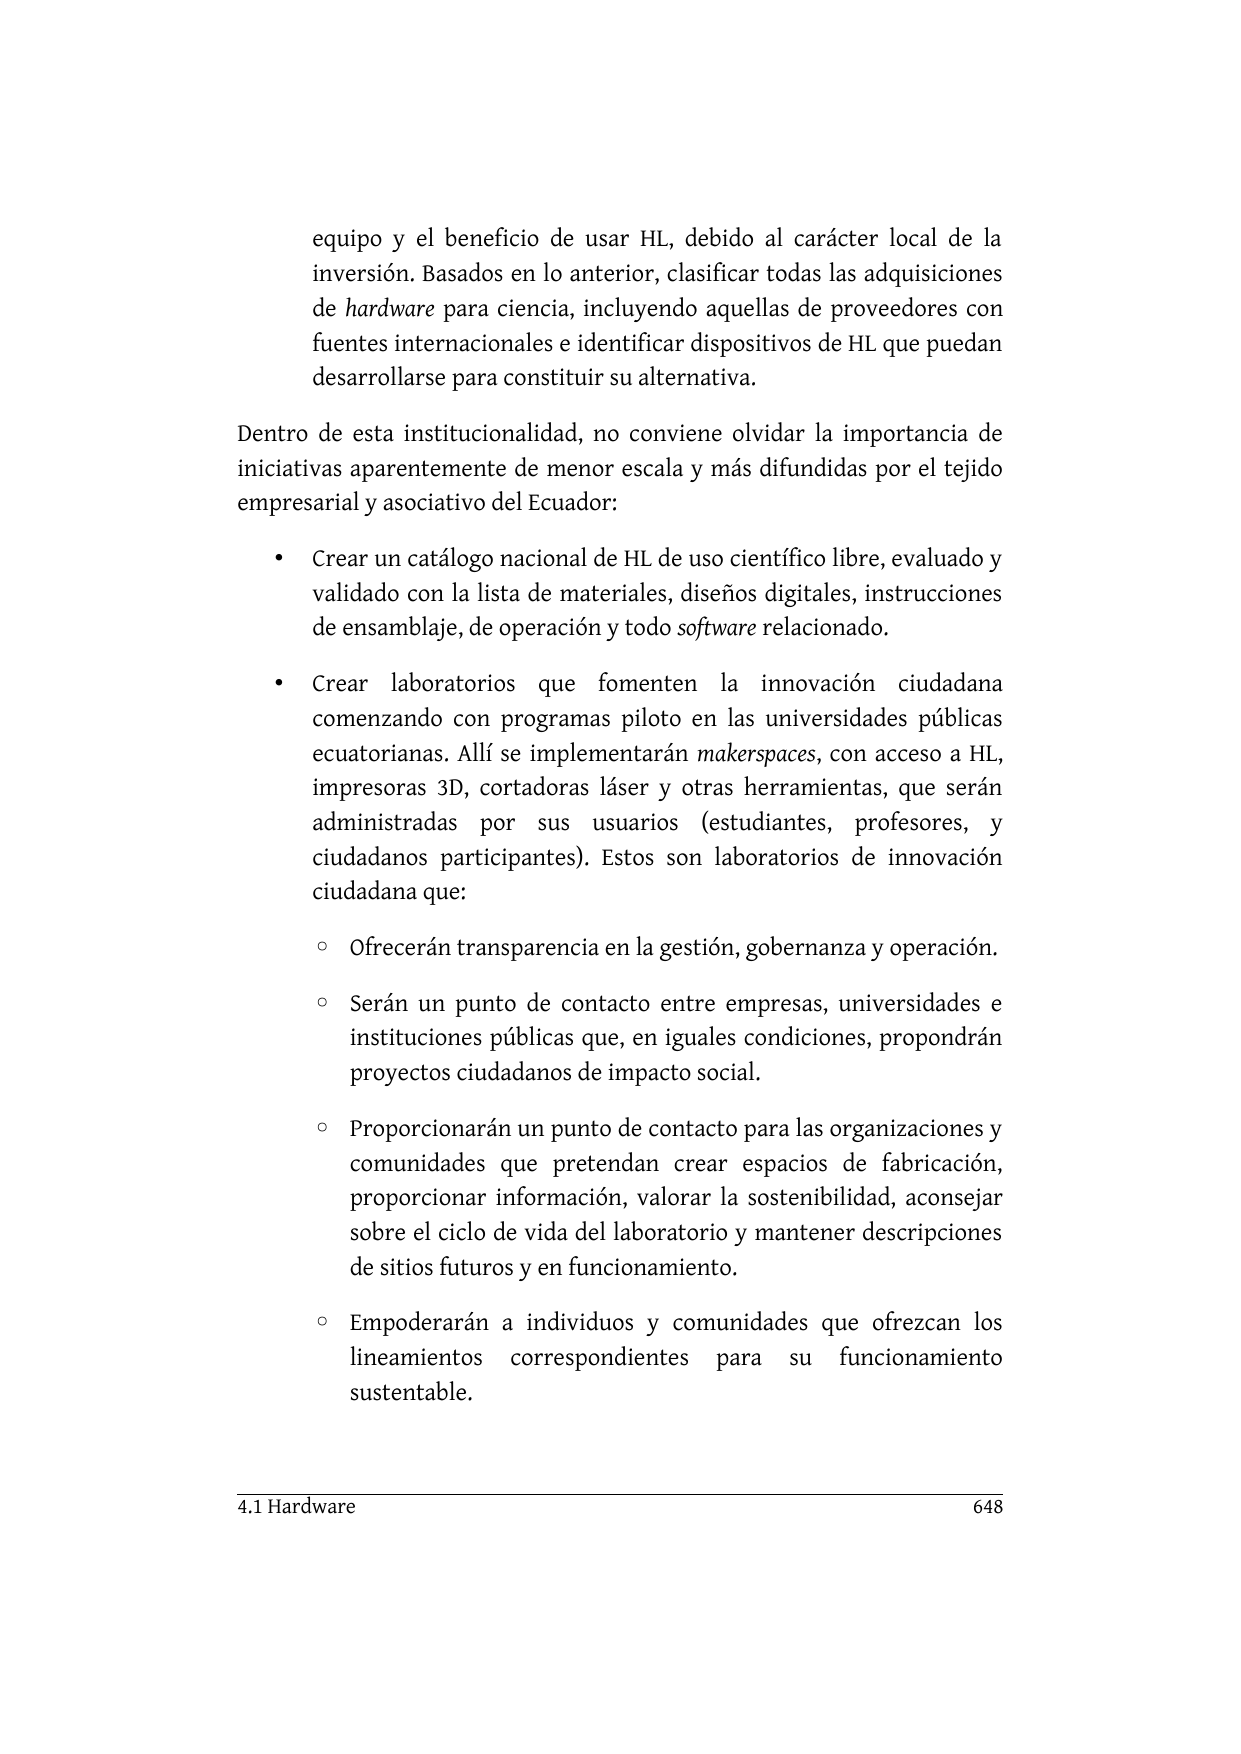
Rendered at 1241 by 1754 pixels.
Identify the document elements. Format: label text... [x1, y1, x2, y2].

list Crear un catálogo nacional de HL de uso científico libre, evaluado y validado con la lista de materiales, diseños digitales, instrucciones de ensamblaje, de operación y todo software relacionado. [274, 544, 1003, 643]
list Ofrecerán transparencia en la gestión, gobernanza y operación. [312, 933, 1003, 962]
list Empoderarán a individuos y comunidades que ofrezcan los lineamientos correspondientes para su funcionamiento sustentable. [312, 1309, 1003, 1407]
list equipo y el beneficio de usar HL, debido al carácter local de la inversión. Basados en lo anterior, clasificar todas las adquisiciones de hardware para ciencia, incluyendo aquellas de proveedores con fuentes internacionales e identificar dispositivos de HL que puedan desarrollarse para constituir su alternativa. [274, 225, 1003, 393]
text Dentro de esta institucionalidad, no conviene olvidar la importancia de iniciativas aparentemente de menor escala y más difundidas por el tejido empresarial y asociativo del Ecuador: [237, 419, 1003, 518]
list Serán un punto de contacto entre empresas, universidades e instituciones públicas que, en iguales condiciones, propondrán proyectos ciudadanos de impacto social. [312, 989, 1003, 1088]
list Proporcionarán un punto de contacto para las organizaciones y comunidades que pretendan crear espacios de fabricación, proporcionar información, valorar la sostenibilidad, aconsejar sobre el ciclo de vida del laboratorio y mantener descripciones de sitios futuros y en funcionamiento. [312, 1114, 1003, 1282]
list Crear laboratorios que fomenten la innovación ciudadana comenzando con programas piloto en las universidades públicas ecuatorianas. Allí se implementarán makerspaces, con acceso a HL, impresoras 3D, cortadoras láser y otras herramientas, que serán administradas por sus usuarios (estudiantes, profesores, y ciudadanos participantes). Estos son laboratorios de innovación ciudadana que: [274, 670, 1003, 907]
